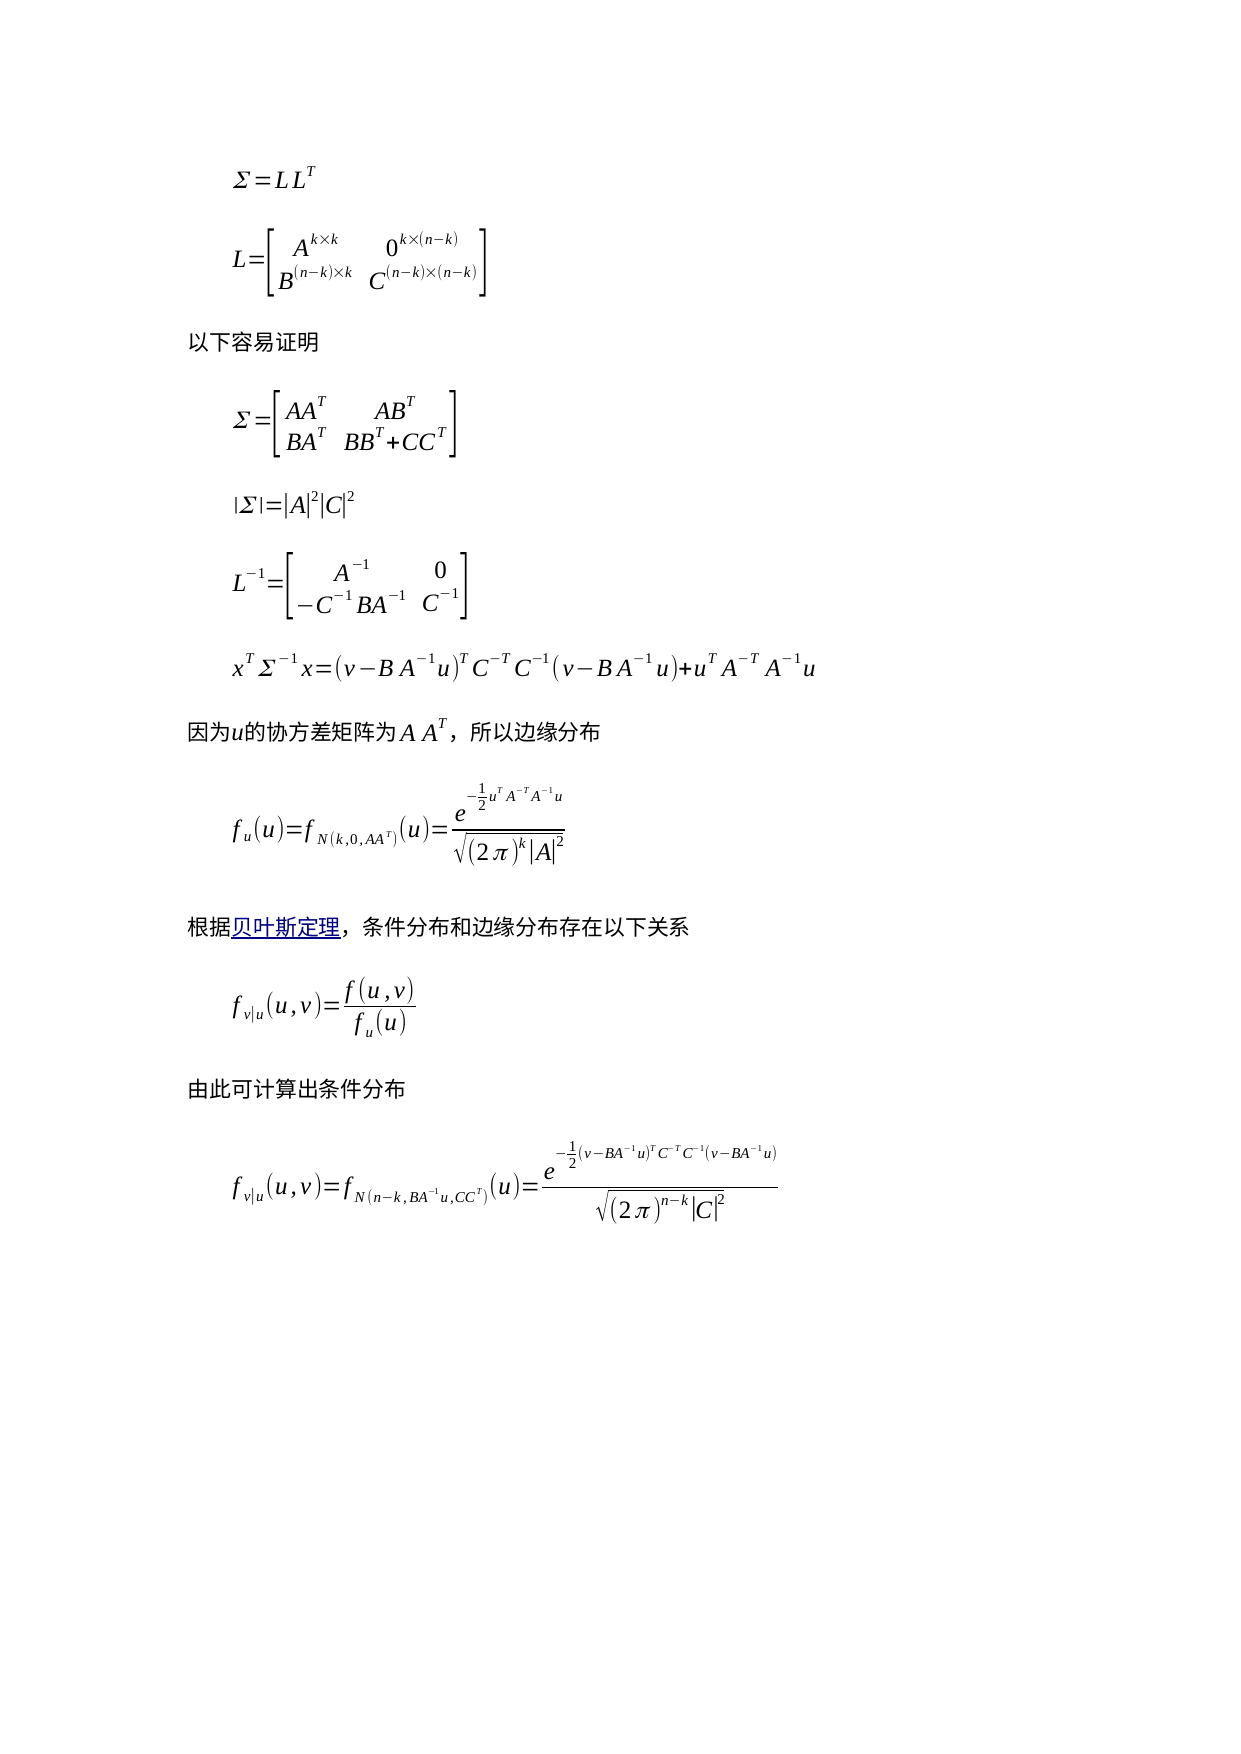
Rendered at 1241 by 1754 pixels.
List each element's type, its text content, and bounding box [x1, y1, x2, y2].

text 因为的协方差矩阵为，所以边缘分布 [187, 714, 1053, 747]
text 以下容易证明 [187, 324, 1053, 357]
text 由此可计算出条件分布 [187, 1072, 1053, 1104]
text 根据贝叶斯定理，条件分布和边缘分布存在以下关系 [187, 909, 1053, 942]
